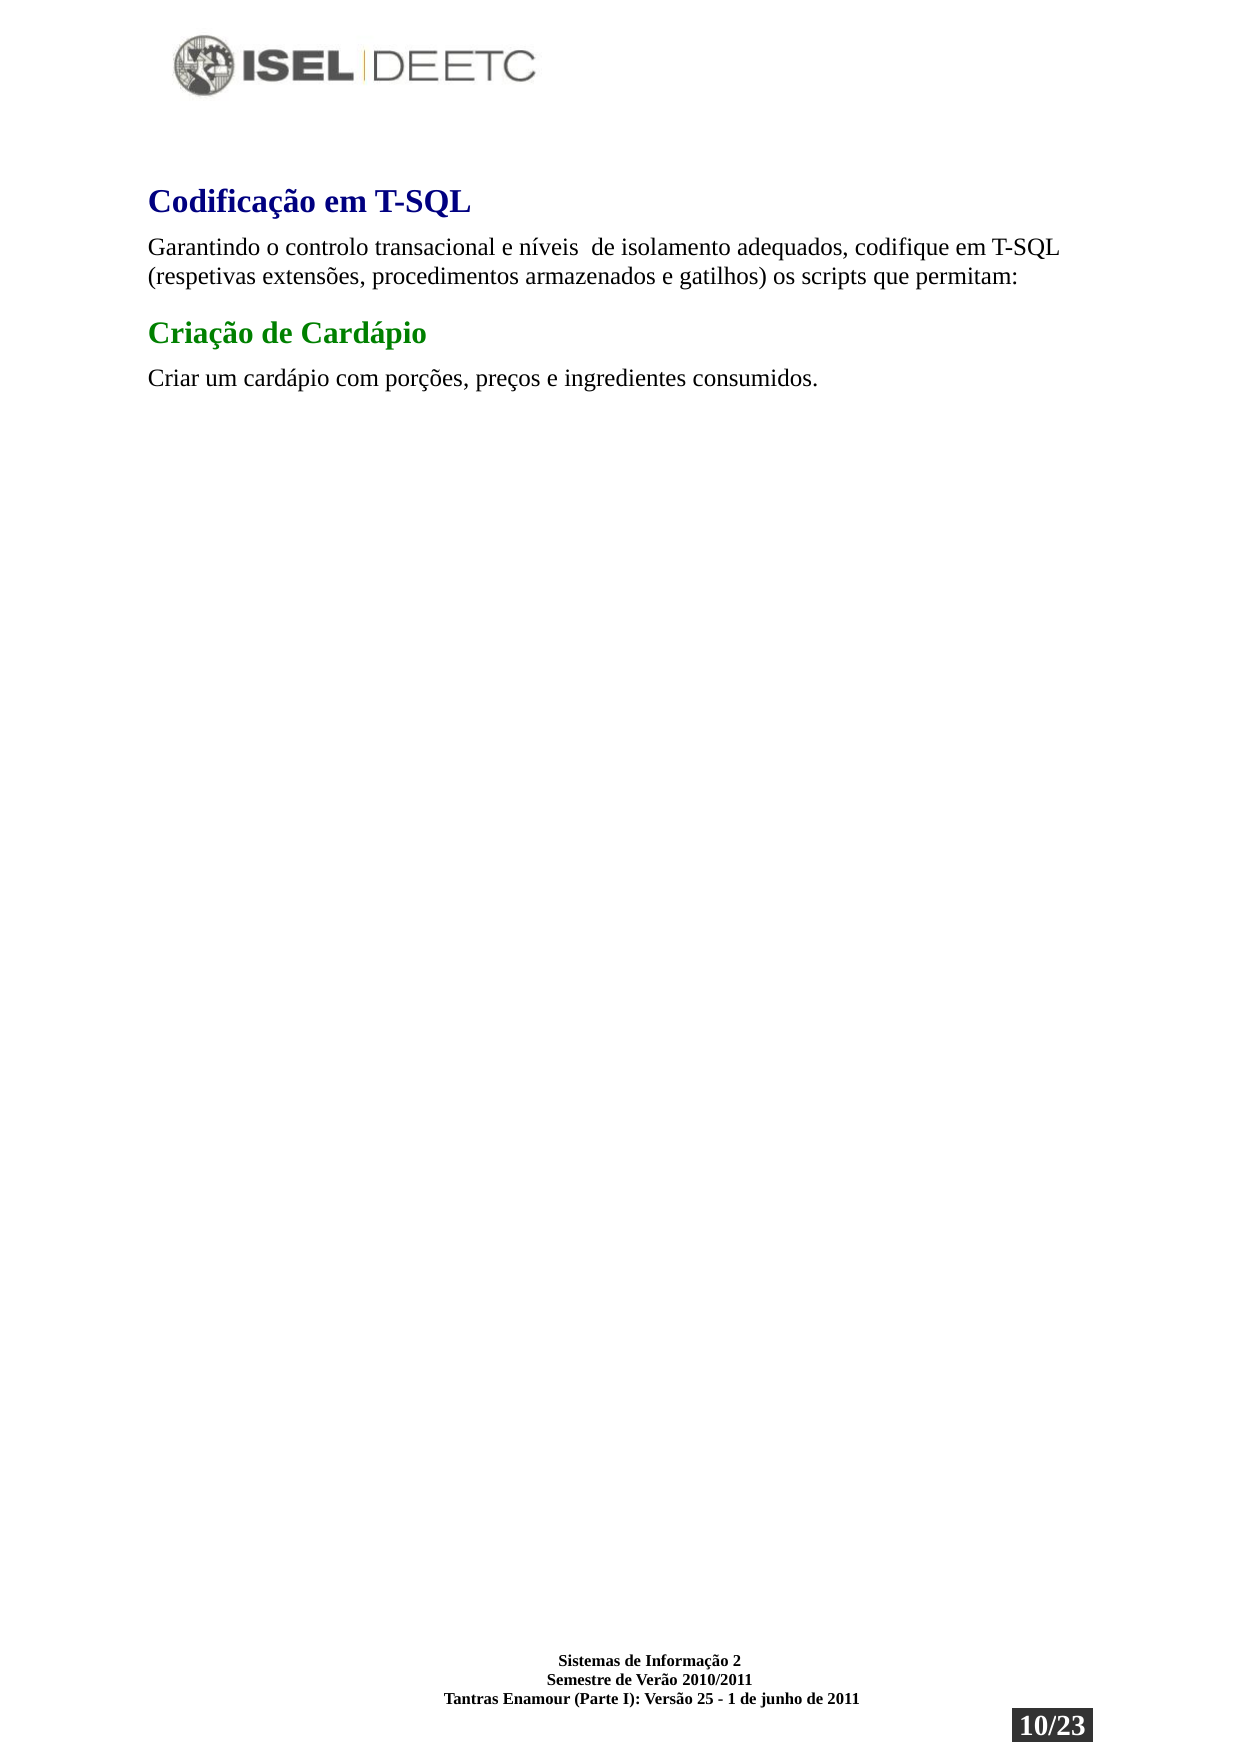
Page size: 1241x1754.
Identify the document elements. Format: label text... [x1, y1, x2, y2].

picture [164, 20, 566, 121]
subtitle Criação de Cardápio [148, 314, 1093, 351]
text Criar um cardápio com porções, preços e ingredientes consumidos. [148, 363, 1093, 392]
text Garantindo o controlo transacional e níveis de isolamento adequados, codifique em T-SQL (respetivas extensões, procedimentos armazenados e gatilhos) os scripts que permitam: [148, 232, 1093, 289]
subtitle Codificação em T-SQL [148, 181, 1093, 219]
